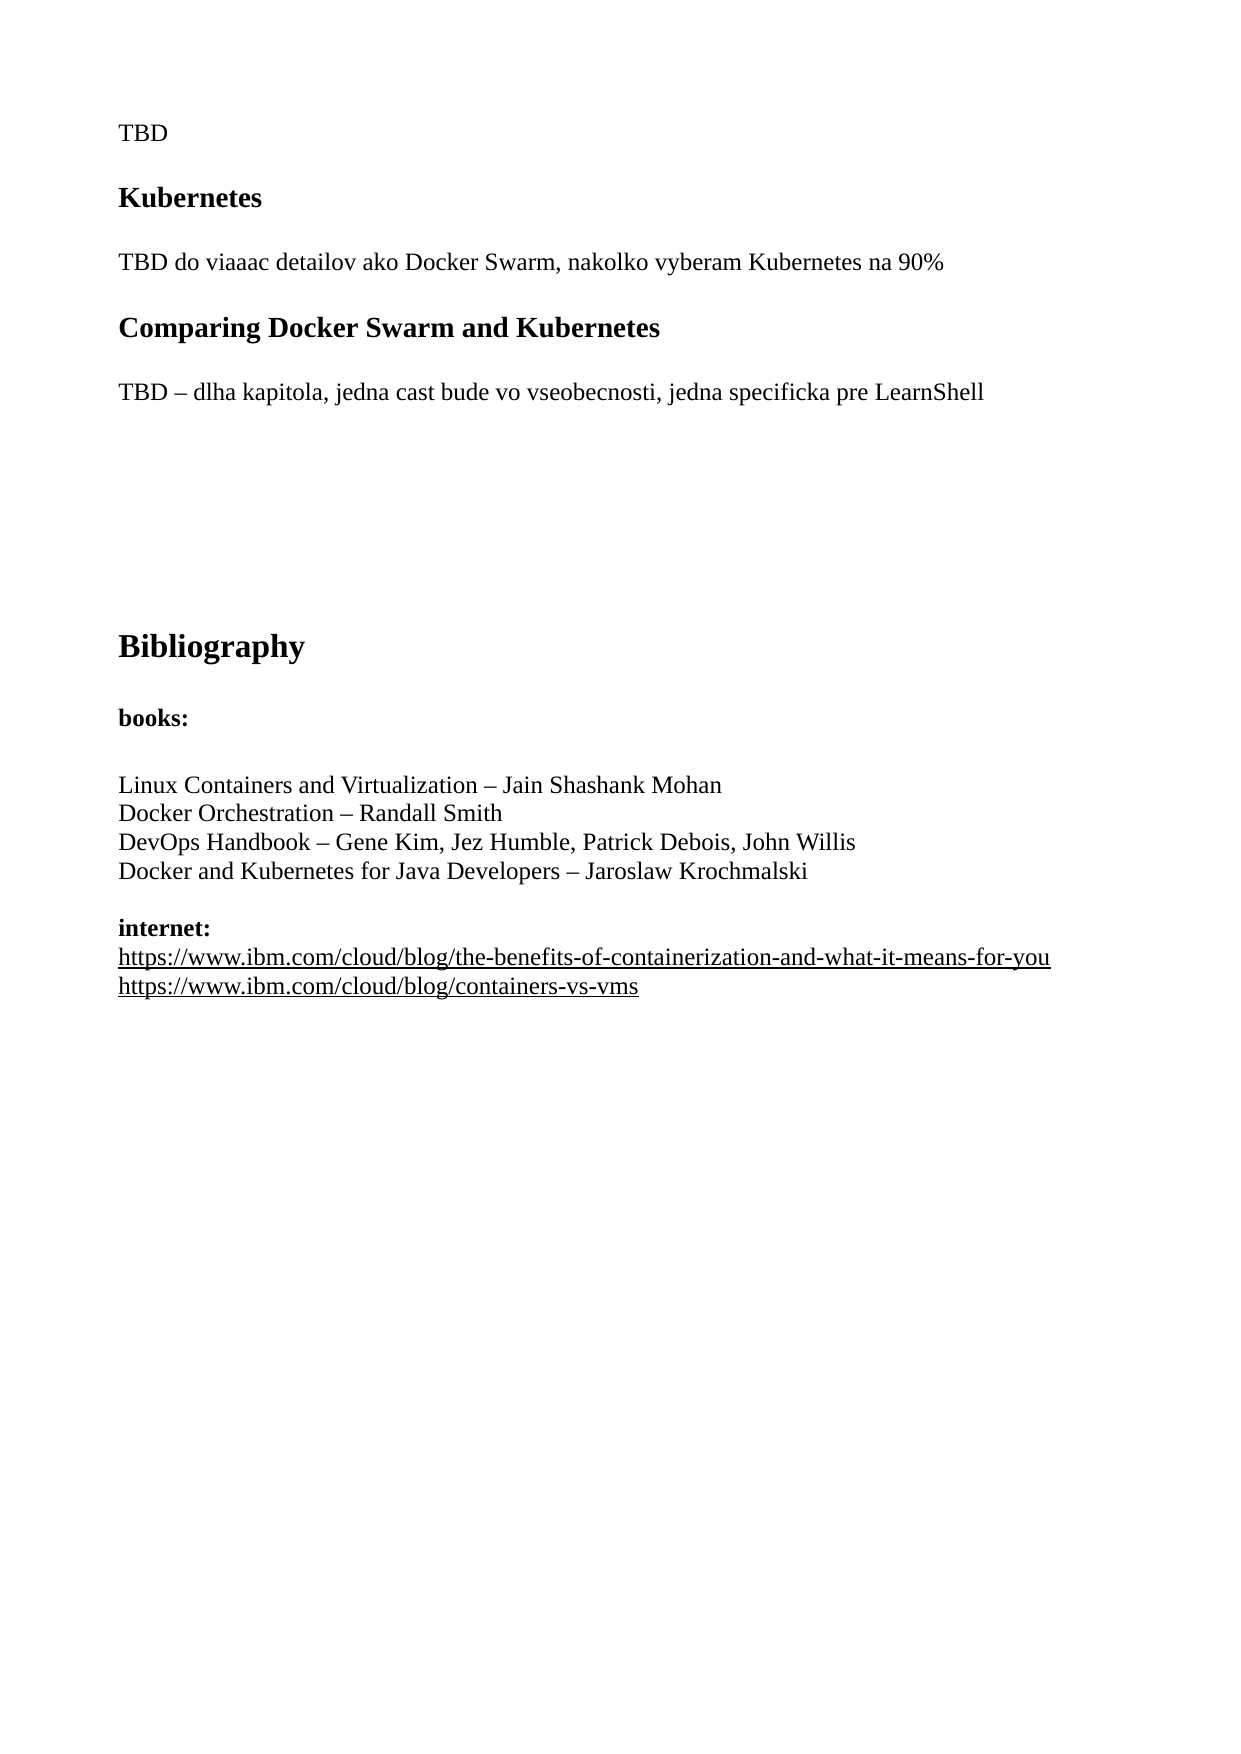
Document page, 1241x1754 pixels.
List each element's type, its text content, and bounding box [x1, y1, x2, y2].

text books: [118, 703, 1122, 731]
text Kubernetes [118, 180, 1122, 214]
text TBD [118, 118, 1122, 147]
text DevOps Handbook – Gene Kim, Jez Humble, Patrick Debois, John Willis [118, 827, 1122, 856]
text https://www.ibm.com/cloud/blog/the-benefits-of-containerization-and-what-it-means-for-you [118, 942, 1122, 971]
text Linux Containers and Virtualization – Jain Shashank Mohan [118, 770, 1122, 798]
text Docker and Kubernetes for Java Developers – Jaroslaw Krochmalski [118, 856, 1122, 885]
text Comparing Docker Swarm and Kubernetes [118, 310, 1122, 343]
text https://www.ibm.com/cloud/blog/containers-vs-vms [118, 971, 1122, 1000]
text TBD – dlha kapitola, jedna cast bude vo vseobecnosti, jedna specificka pre LearnShell [118, 377, 1122, 406]
text Docker Orchestration – Randall Smith [118, 798, 1122, 827]
text TBD do viaaac detailov ako Docker Swarm, nakolko vyberam Kubernetes na 90% [118, 247, 1122, 276]
text Bibliography [118, 626, 1122, 664]
text internet: [118, 913, 1122, 942]
